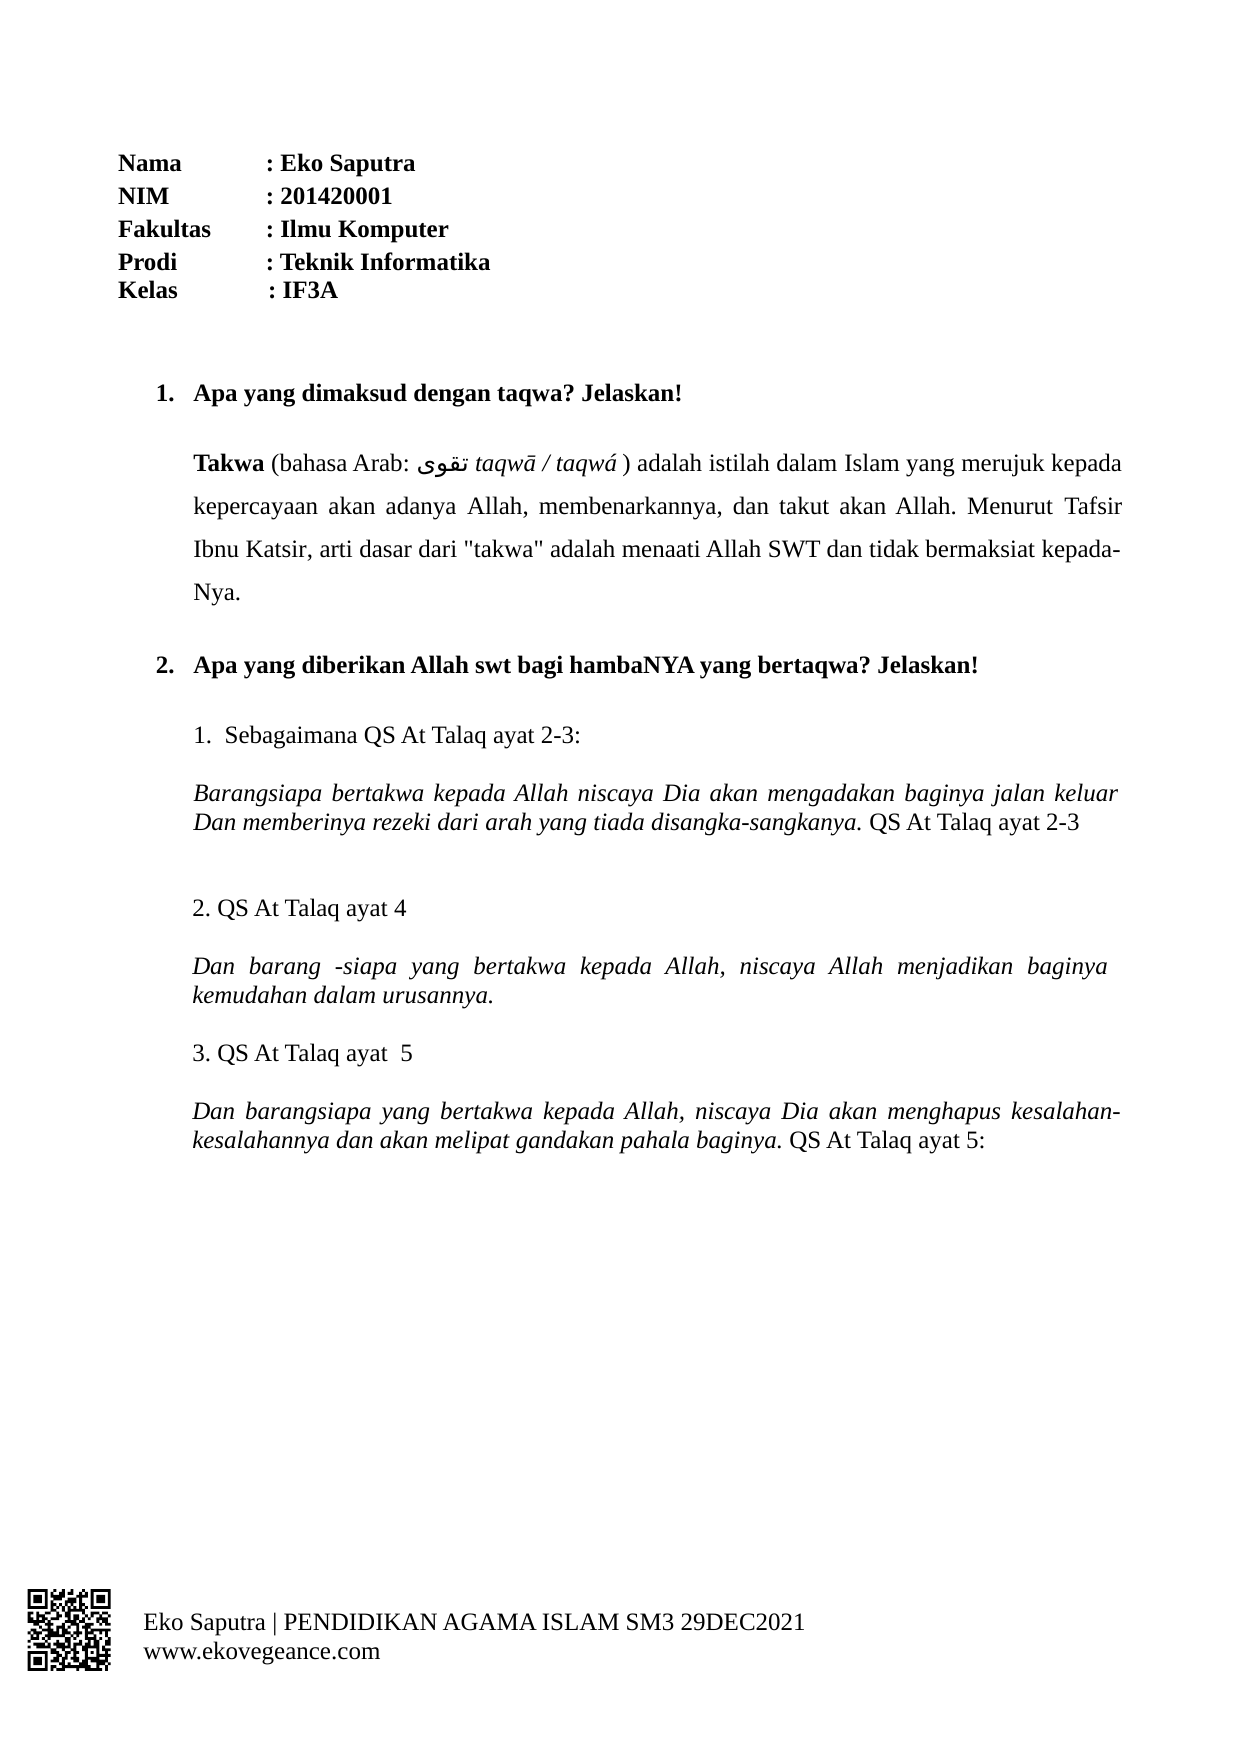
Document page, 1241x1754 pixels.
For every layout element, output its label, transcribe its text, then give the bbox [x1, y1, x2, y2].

list Apa yang dimaksud dengan taqwa? Jelaskan! [156, 378, 1122, 406]
text Dan barangsiapa yang bertakwa kepada Allah, niscaya Dia akan menghapus kesalahan- kesalahannya dan akan melipat gandakan pahala baginya. QS At Talaq ayat 5: [118, 1096, 1122, 1153]
list 1. Sebagaimana QS At Talaq ayat 2-3: [156, 720, 1122, 749]
list Apa yang diberikan Allah swt bagi hambaNYA yang bertaqwa? Jelaskan! [156, 650, 1122, 678]
text 3. QS At Talaq ayat 5 [118, 1038, 1122, 1067]
list Barangsiapa bertakwa kepada Allah niscaya Dia akan mengadakan baginya jalan keluar Dan memberinya rezeki dari arah yang tiada disangka-sangkanya. QS At Talaq ayat 2-3 [156, 778, 1122, 836]
subtitle Takwa (bahasa Arab: تقوى‎ taqwā / taqwá ) adalah istilah dalam Islam yang merujuk kepada kepercayaan akan adanya Allah, membenarkannya, dan takut akan Allah. Menurut Tafsir Ibnu Katsir, arti dasar dari "takwa" adalah menaati Allah SWT dan tidak bermaksiat kepada-Nya. [156, 448, 1122, 606]
text Dan barang -siapa yang bertakwa kepada Allah, niscaya Allah menjadikan baginya kemudahan dalam urusannya. [118, 951, 1122, 1009]
text 2. QS At Talaq ayat 4 [118, 893, 1122, 922]
